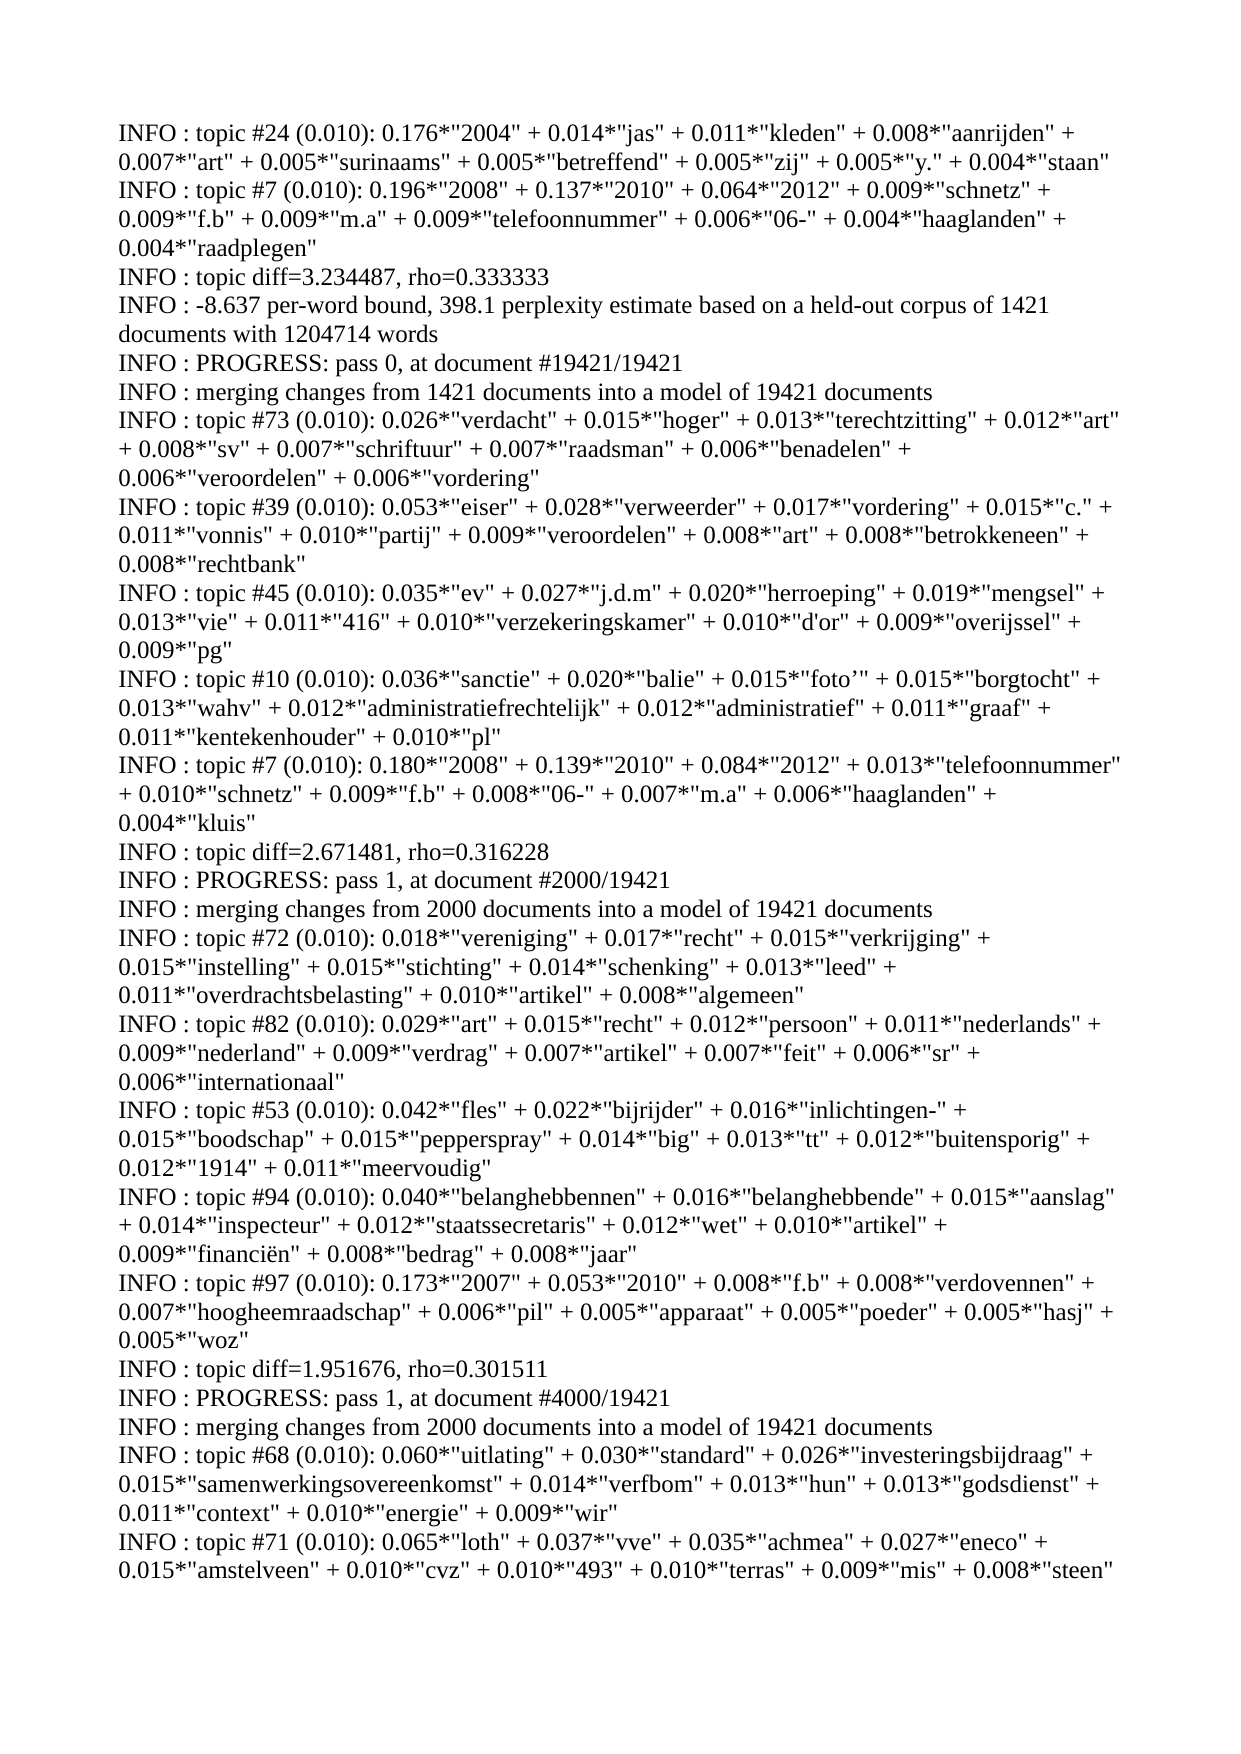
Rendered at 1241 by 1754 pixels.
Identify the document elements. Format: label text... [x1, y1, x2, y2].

text INFO : topic #45 (0.010): 0.035*"ev" + 0.027*"j.d.m" + 0.020*"herroeping" + 0.019*"mengsel" + 0.013*"vie" + 0.011*"416" + 0.010*"verzekeringskamer" + 0.010*"d'or" + 0.009*"overijssel" + 0.009*"pg" [118, 578, 1122, 664]
text INFO : merging changes from 1421 documents into a model of 19421 documents [118, 377, 1122, 406]
text INFO : topic #72 (0.010): 0.018*"vereniging" + 0.017*"recht" + 0.015*"verkrijging" + 0.015*"instelling" + 0.015*"stichting" + 0.014*"schenking" + 0.013*"leed" + 0.011*"overdrachtsbelasting" + 0.010*"artikel" + 0.008*"algemeen" [118, 923, 1122, 1009]
text INFO : topic #24 (0.010): 0.176*"2004" + 0.014*"jas" + 0.011*"kleden" + 0.008*"aanrijden" + 0.007*"art" + 0.005*"surinaams" + 0.005*"betreffend" + 0.005*"zij" + 0.005*"y." + 0.004*"staan" [118, 118, 1122, 176]
text INFO : topic #68 (0.010): 0.060*"uitlating" + 0.030*"standard" + 0.026*"investeringsbijdraag" + 0.015*"samenwerkingsovereenkomst" + 0.014*"verfbom" + 0.013*"hun" + 0.013*"godsdienst" + 0.011*"context" + 0.010*"energie" + 0.009*"wir" [118, 1441, 1122, 1527]
text INFO : topic #82 (0.010): 0.029*"art" + 0.015*"recht" + 0.012*"persoon" + 0.011*"nederlands" + 0.009*"nederland" + 0.009*"verdrag" + 0.007*"artikel" + 0.007*"feit" + 0.006*"sr" + 0.006*"internationaal" [118, 1009, 1122, 1096]
text INFO : PROGRESS: pass 1, at document #4000/19421 [118, 1383, 1122, 1412]
text INFO : topic diff=3.234487, rho=0.333333 [118, 262, 1122, 291]
text INFO : topic #73 (0.010): 0.026*"verdacht" + 0.015*"hoger" + 0.013*"terechtzitting" + 0.012*"art" + 0.008*"sv" + 0.007*"schriftuur" + 0.007*"raadsman" + 0.006*"benadelen" + 0.006*"veroordelen" + 0.006*"vordering" [118, 406, 1122, 492]
text INFO : topic #97 (0.010): 0.173*"2007" + 0.053*"2010" + 0.008*"f.b" + 0.008*"verdovennen" + 0.007*"hoogheemraadschap" + 0.006*"pil" + 0.005*"apparaat" + 0.005*"poeder" + 0.005*"hasj" + 0.005*"woz" [118, 1268, 1122, 1354]
text INFO : topic #53 (0.010): 0.042*"fles" + 0.022*"bijrijder" + 0.016*"inlichtingen-" + 0.015*"boodschap" + 0.015*"pepperspray" + 0.014*"big" + 0.013*"tt" + 0.012*"buitensporig" + 0.012*"1914" + 0.011*"meervoudig" [118, 1096, 1122, 1182]
text INFO : topic #94 (0.010): 0.040*"belanghebbennen" + 0.016*"belanghebbende" + 0.015*"aanslag" + 0.014*"inspecteur" + 0.012*"staatssecretaris" + 0.012*"wet" + 0.010*"artikel" + 0.009*"financiën" + 0.008*"bedrag" + 0.008*"jaar" [118, 1182, 1122, 1268]
text INFO : topic #7 (0.010): 0.180*"2008" + 0.139*"2010" + 0.084*"2012" + 0.013*"telefoonnummer" + 0.010*"schnetz" + 0.009*"f.b" + 0.008*"06-" + 0.007*"m.a" + 0.006*"haaglanden" + 0.004*"kluis" [118, 751, 1122, 837]
text INFO : topic diff=1.951676, rho=0.301511 [118, 1354, 1122, 1383]
text INFO : PROGRESS: pass 1, at document #2000/19421 [118, 866, 1122, 894]
text INFO : topic diff=2.671481, rho=0.316228 [118, 837, 1122, 866]
text INFO : merging changes from 2000 documents into a model of 19421 documents [118, 894, 1122, 923]
text INFO : merging changes from 2000 documents into a model of 19421 documents [118, 1412, 1122, 1441]
text INFO : PROGRESS: pass 0, at document #19421/19421 [118, 348, 1122, 377]
text INFO : -8.637 per-word bound, 398.1 perplexity estimate based on a held-out corpus of 1421 documents with 1204714 words [118, 291, 1122, 348]
text INFO : topic #7 (0.010): 0.196*"2008" + 0.137*"2010" + 0.064*"2012" + 0.009*"schnetz" + 0.009*"f.b" + 0.009*"m.a" + 0.009*"telefoonnummer" + 0.006*"06-" + 0.004*"haaglanden" + 0.004*"raadplegen" [118, 176, 1122, 262]
text INFO : topic #39 (0.010): 0.053*"eiser" + 0.028*"verweerder" + 0.017*"vordering" + 0.015*"c." + 0.011*"vonnis" + 0.010*"partij" + 0.009*"veroordelen" + 0.008*"art" + 0.008*"betrokkeneen" + 0.008*"rechtbank" [118, 492, 1122, 578]
text INFO : topic #71 (0.010): 0.065*"loth" + 0.037*"vve" + 0.035*"achmea" + 0.027*"eneco" + 0.015*"amstelveen" + 0.010*"cvz" + 0.010*"493" + 0.010*"terras" + 0.009*"mis" + 0.008*"steen" [118, 1527, 1122, 1584]
text INFO : topic #10 (0.010): 0.036*"sanctie" + 0.020*"balie" + 0.015*"foto’" + 0.015*"borgtocht" + 0.013*"wahv" + 0.012*"administratiefrechtelijk" + 0.012*"administratief" + 0.011*"graaf" + 0.011*"kentekenhouder" + 0.010*"pl" [118, 664, 1122, 751]
